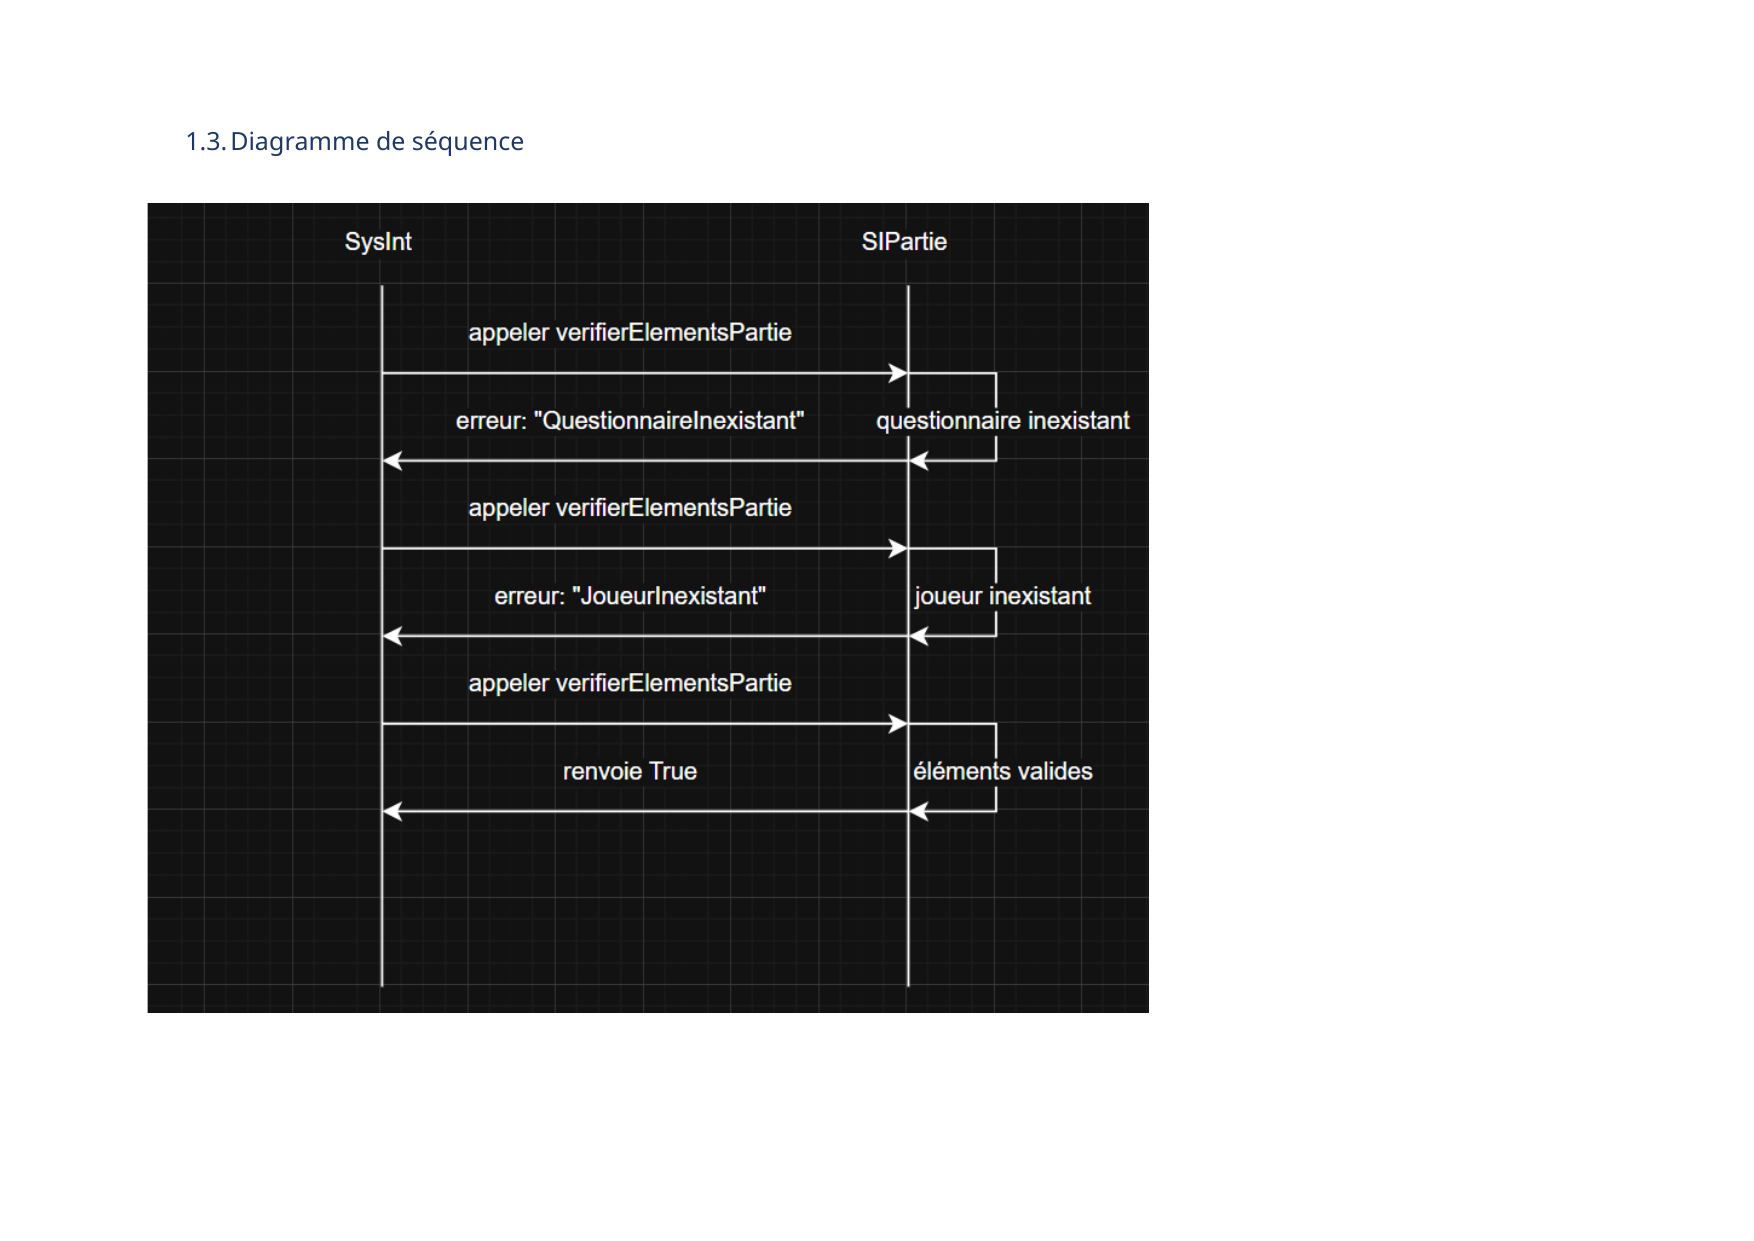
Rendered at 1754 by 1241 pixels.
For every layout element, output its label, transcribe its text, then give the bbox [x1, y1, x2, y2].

list Diagramme de séquence [185, 124, 1606, 158]
